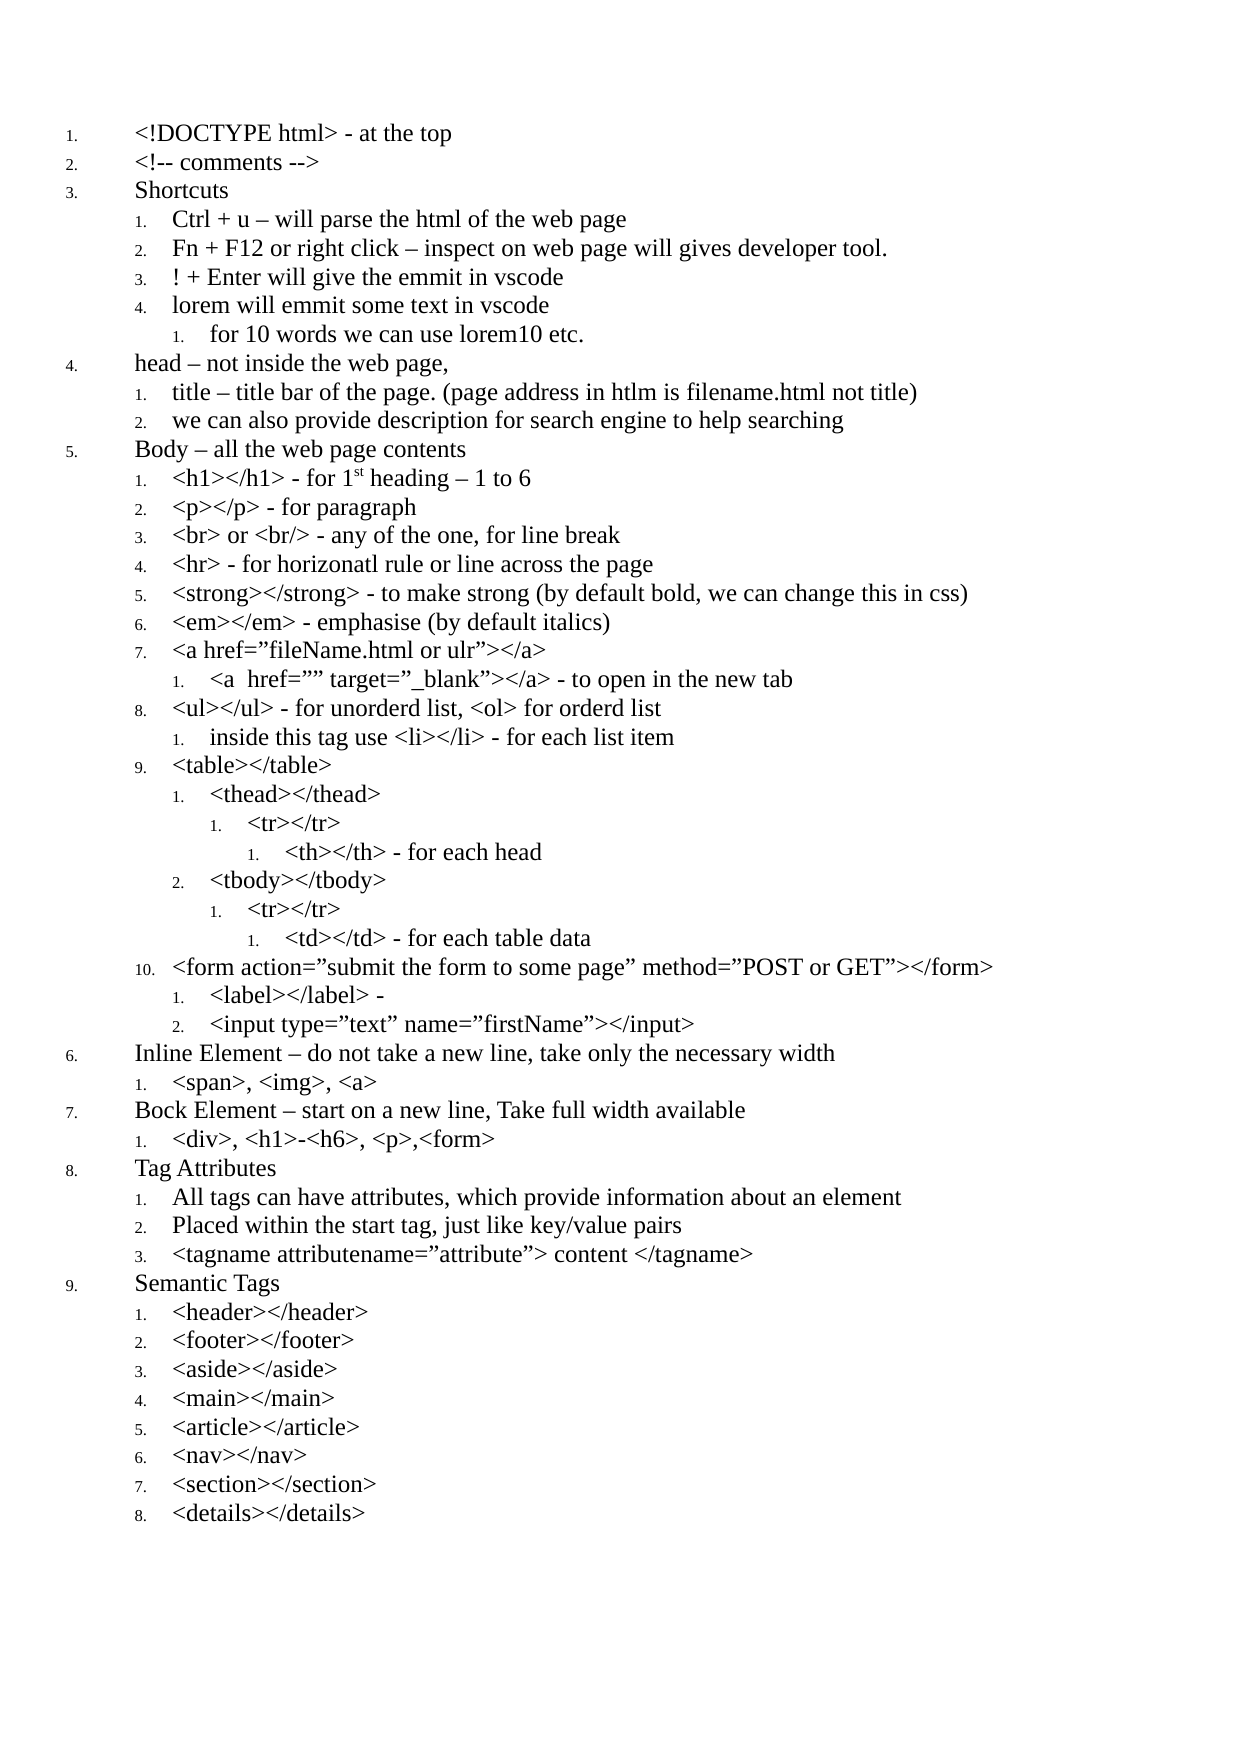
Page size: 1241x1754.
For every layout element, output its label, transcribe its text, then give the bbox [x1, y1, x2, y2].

list <ul></ul> - for unorderd list, <ol> for orderd list [134, 693, 1123, 722]
list <table></table> [134, 751, 1123, 779]
list Semantic Tags [65, 1268, 1123, 1297]
list we can also provide description for search engine to help searching [134, 406, 1123, 434]
list <div>, <h1>-<h6>, <p>,<form> [134, 1124, 1123, 1153]
list <tbody></tbody> [172, 866, 1123, 894]
list head – not inside the web page, [65, 348, 1123, 377]
list Fn + F12 or right click – inspect on web page will gives developer tool. [134, 233, 1123, 262]
list Shortcuts [65, 176, 1123, 204]
list <article></article> [134, 1412, 1123, 1441]
list Tag Attributes [65, 1153, 1123, 1182]
list <tr></tr> [209, 808, 1123, 837]
list <td></td> - for each table data [247, 923, 1123, 952]
list <em></em> - emphasise (by default italics) [134, 607, 1123, 636]
list <details></details> [134, 1498, 1123, 1527]
list <main></main> [134, 1383, 1123, 1412]
list lorem will emmit some text in vscode [134, 291, 1123, 319]
list Ctrl + u – will parse the html of the web page [134, 204, 1123, 233]
list <footer></footer> [134, 1326, 1123, 1354]
list for 10 words we can use lorem10 etc. [172, 319, 1123, 348]
list All tags can have attributes, which provide information about an element [134, 1182, 1123, 1211]
list <span>, <img>, <a> [134, 1067, 1123, 1096]
list Inline Element – do not take a new line, take only the necessary width [65, 1038, 1123, 1067]
list <br> or <br/> - any of the one, for line break [134, 521, 1123, 549]
list Body – all the web page contents [65, 434, 1123, 463]
list <th></th> - for each head [247, 837, 1123, 866]
list <!-- comments --> [65, 147, 1123, 176]
list <a href=”fileName.html or ulr”></a> [134, 636, 1123, 664]
list <a href=”” target=”_blank”></a> - to open in the new tab [172, 664, 1123, 693]
list <thead></thead> [172, 779, 1123, 808]
list <hr> - for horizonatl rule or line across the page [134, 549, 1123, 578]
list <tagname attributename=”attribute”> content </tagname> [134, 1239, 1123, 1268]
list <nav></nav> [134, 1441, 1123, 1469]
list <form action=”submit the form to some page” method=”POST or GET”></form> [134, 952, 1123, 981]
list <label></label> - [172, 981, 1123, 1009]
list <header></header> [134, 1297, 1123, 1326]
list ! + Enter will give the emmit in vscode [134, 262, 1123, 291]
list Placed within the start tag, just like key/value pairs [134, 1211, 1123, 1239]
list inside this tag use <li></li> - for each list item [172, 722, 1123, 751]
list title – title bar of the page. (page address in htlm is filename.html not title) [134, 377, 1123, 406]
list <input type=”text” name=”firstName”></input> [172, 1009, 1123, 1038]
list <strong></strong> - to make strong (by default bold, we can change this in css) [134, 578, 1123, 607]
list <h1></h1> - for 1st heading – 1 to 6 [134, 463, 1123, 492]
list <aside></aside> [134, 1354, 1123, 1383]
list Bock Element – start on a new line, Take full width available [65, 1096, 1123, 1124]
list <section></section> [134, 1469, 1123, 1498]
list <p></p> - for paragraph [134, 492, 1123, 521]
list <tr></tr> [209, 894, 1123, 923]
list <!DOCTYPE html> - at the top [65, 118, 1123, 147]
